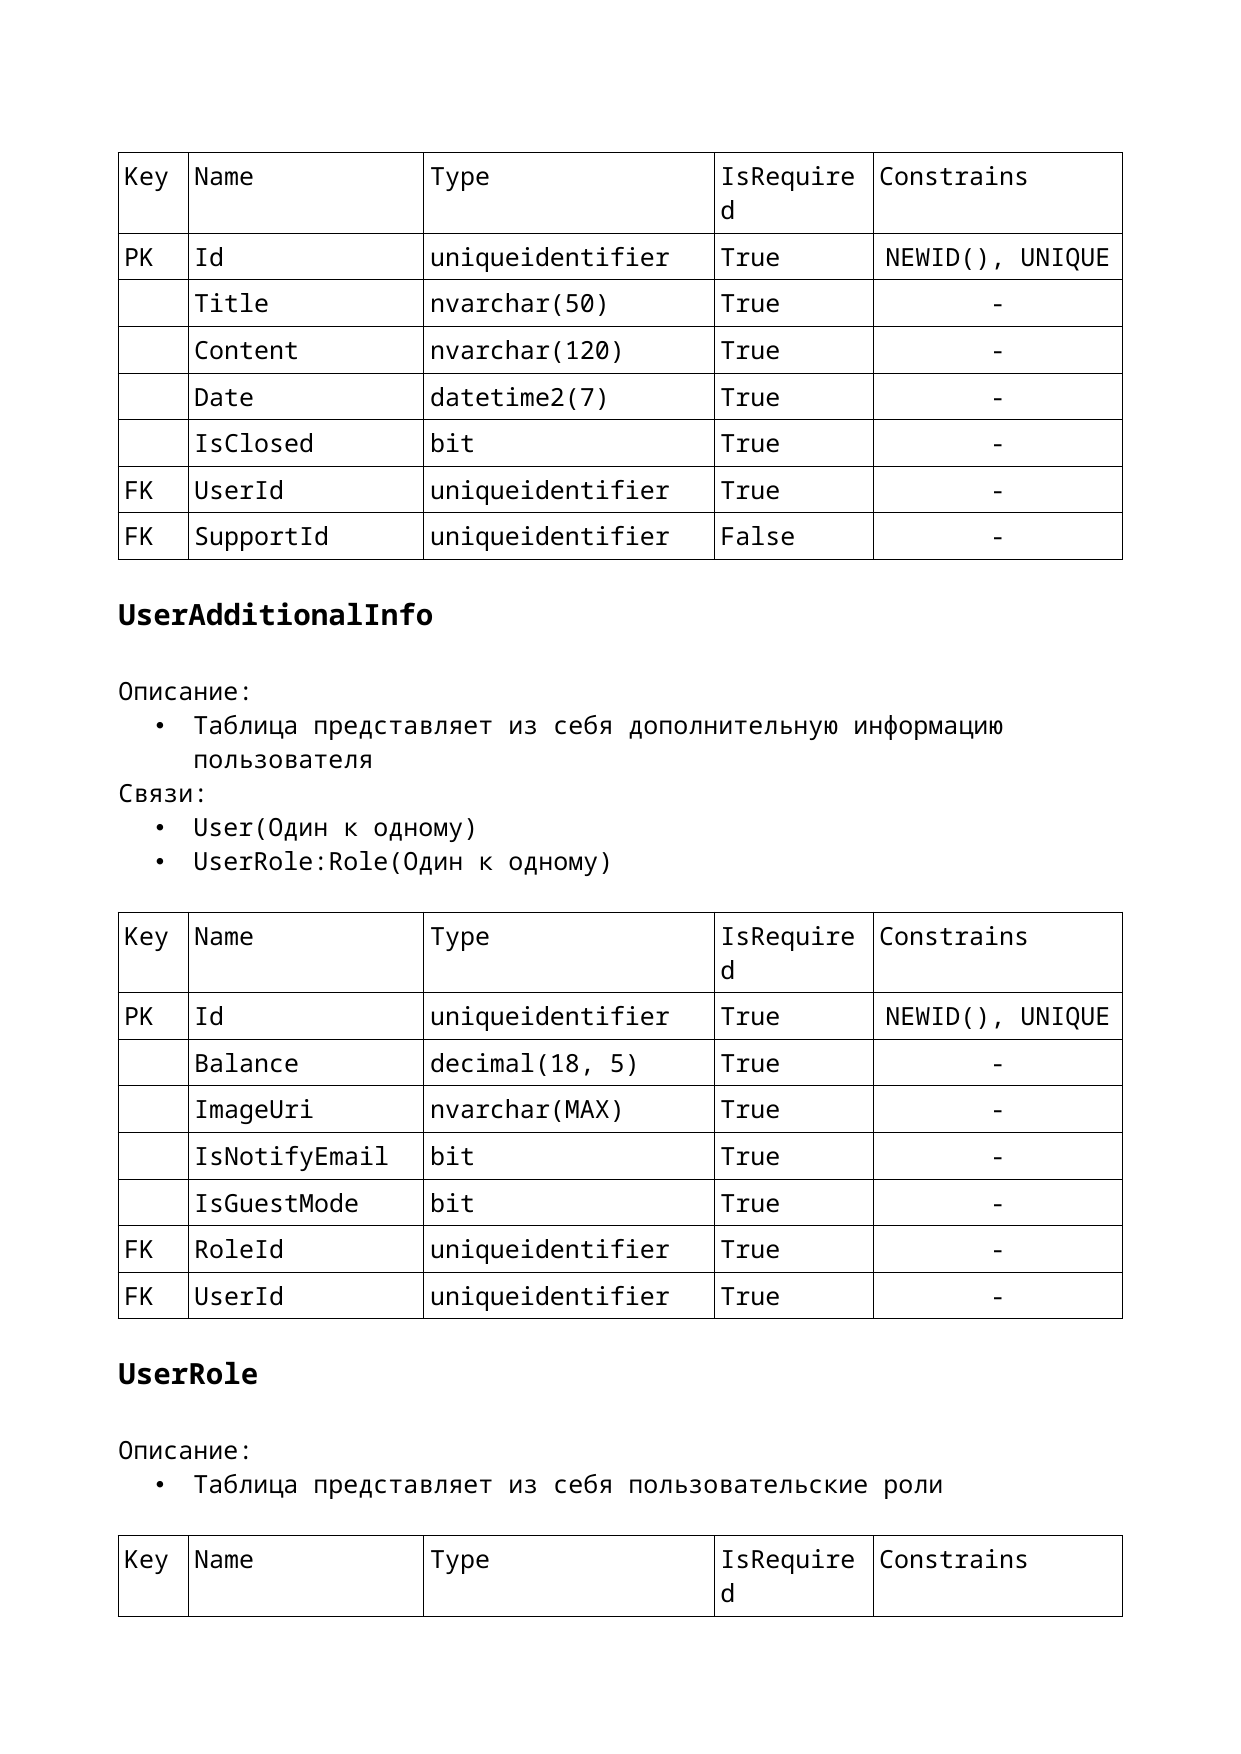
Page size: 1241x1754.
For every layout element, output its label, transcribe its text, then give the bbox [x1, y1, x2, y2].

table_cell False [715, 513, 873, 559]
table_cell FK [119, 1226, 188, 1272]
table_cell True [715, 374, 873, 419]
table_header Type [424, 1536, 714, 1616]
table_cell [119, 374, 188, 419]
table_header Key [119, 1536, 188, 1616]
table_cell - [874, 420, 1122, 466]
table_header Constrains [874, 153, 1122, 233]
table_cell True [715, 280, 873, 326]
table_cell uniqueidentifier [424, 1273, 714, 1318]
table_header Constrains [874, 1536, 1122, 1616]
table_header Type [424, 153, 714, 233]
table_cell True [715, 234, 873, 279]
table_header IsRequired [715, 913, 873, 992]
table_cell Balance [189, 1040, 423, 1085]
table_header Name [189, 153, 423, 233]
table_cell - [874, 327, 1122, 372]
table_cell True [715, 1180, 873, 1225]
text Описание: [118, 673, 1122, 707]
table_cell - [874, 1226, 1122, 1272]
table_cell True [715, 1273, 873, 1318]
table_cell - [874, 1133, 1122, 1178]
list Таблица представляет из себя пользовательские роли [156, 1467, 1122, 1501]
table_cell FK [119, 467, 188, 512]
table_cell - [874, 280, 1122, 326]
table_header Key [119, 153, 188, 233]
table_cell True [715, 1226, 873, 1272]
table_cell [119, 1040, 188, 1085]
table_cell True [715, 420, 873, 466]
table_header IsRequired [715, 1536, 873, 1616]
table_cell RoleId [189, 1226, 423, 1272]
table_header Name [189, 1536, 423, 1616]
list User(Один к одному) [156, 809, 1122, 843]
table_cell - [874, 1086, 1122, 1132]
table_cell NEWID(), UNIQUE [874, 234, 1122, 279]
table_cell FK [119, 1273, 188, 1318]
table_cell PK [119, 234, 188, 279]
text Связи: [118, 775, 1122, 809]
table_cell Id [189, 993, 423, 1039]
table_cell uniqueidentifier [424, 513, 714, 559]
table_cell nvarchar(120) [424, 327, 714, 372]
table_cell [119, 1180, 188, 1225]
table_cell True [715, 1133, 873, 1178]
table_cell [119, 327, 188, 372]
table_cell uniqueidentifier [424, 1226, 714, 1272]
text UserRole [118, 1353, 1122, 1393]
list Таблица представляет из себя дополнительную информацию пользователя [156, 707, 1122, 775]
table_cell IsNotifyEmail [189, 1133, 423, 1178]
table_cell Id [189, 234, 423, 279]
table_cell Date [189, 374, 423, 419]
table_cell uniqueidentifier [424, 467, 714, 512]
list UserRole:Role(Один к одному) [156, 843, 1122, 878]
table_cell True [715, 327, 873, 372]
table_cell ImageUri [189, 1086, 423, 1132]
table_cell [119, 1133, 188, 1178]
table_cell bit [424, 1180, 714, 1225]
table_cell datetime2(7) [424, 374, 714, 419]
table_cell IsGuestMode [189, 1180, 423, 1225]
table_cell IsClosed [189, 420, 423, 466]
table_cell [119, 420, 188, 466]
table_header Type [424, 913, 714, 992]
table_cell bit [424, 420, 714, 466]
table_cell - [874, 1273, 1122, 1318]
table_cell - [874, 467, 1122, 512]
table_cell True [715, 1040, 873, 1085]
table_cell Title [189, 280, 423, 326]
text UserAdditionalInfo [118, 594, 1122, 633]
table_cell PK [119, 993, 188, 1039]
table_cell UserId [189, 467, 423, 512]
table_header Key [119, 913, 188, 992]
table_cell True [715, 1086, 873, 1132]
text Описание: [118, 1433, 1122, 1467]
table_cell - [874, 374, 1122, 419]
table_cell - [874, 1040, 1122, 1085]
table_cell uniqueidentifier [424, 993, 714, 1039]
table_cell UserId [189, 1273, 423, 1318]
table_header Name [189, 913, 423, 992]
table_cell decimal(18, 5) [424, 1040, 714, 1085]
table_cell True [715, 993, 873, 1039]
table_cell nvarchar(50) [424, 280, 714, 326]
table_header Constrains [874, 913, 1122, 992]
table_cell [119, 280, 188, 326]
table_cell - [874, 1180, 1122, 1225]
table_cell Content [189, 327, 423, 372]
table_cell - [874, 513, 1122, 559]
table_cell bit [424, 1133, 714, 1178]
table_cell [119, 1086, 188, 1132]
table_cell SupportId [189, 513, 423, 559]
table_cell uniqueidentifier [424, 234, 714, 279]
table_cell NEWID(), UNIQUE [874, 993, 1122, 1039]
table_cell True [715, 467, 873, 512]
table_header IsRequired [715, 153, 873, 233]
table_cell nvarchar(MAX) [424, 1086, 714, 1132]
table_cell FK [119, 513, 188, 559]
